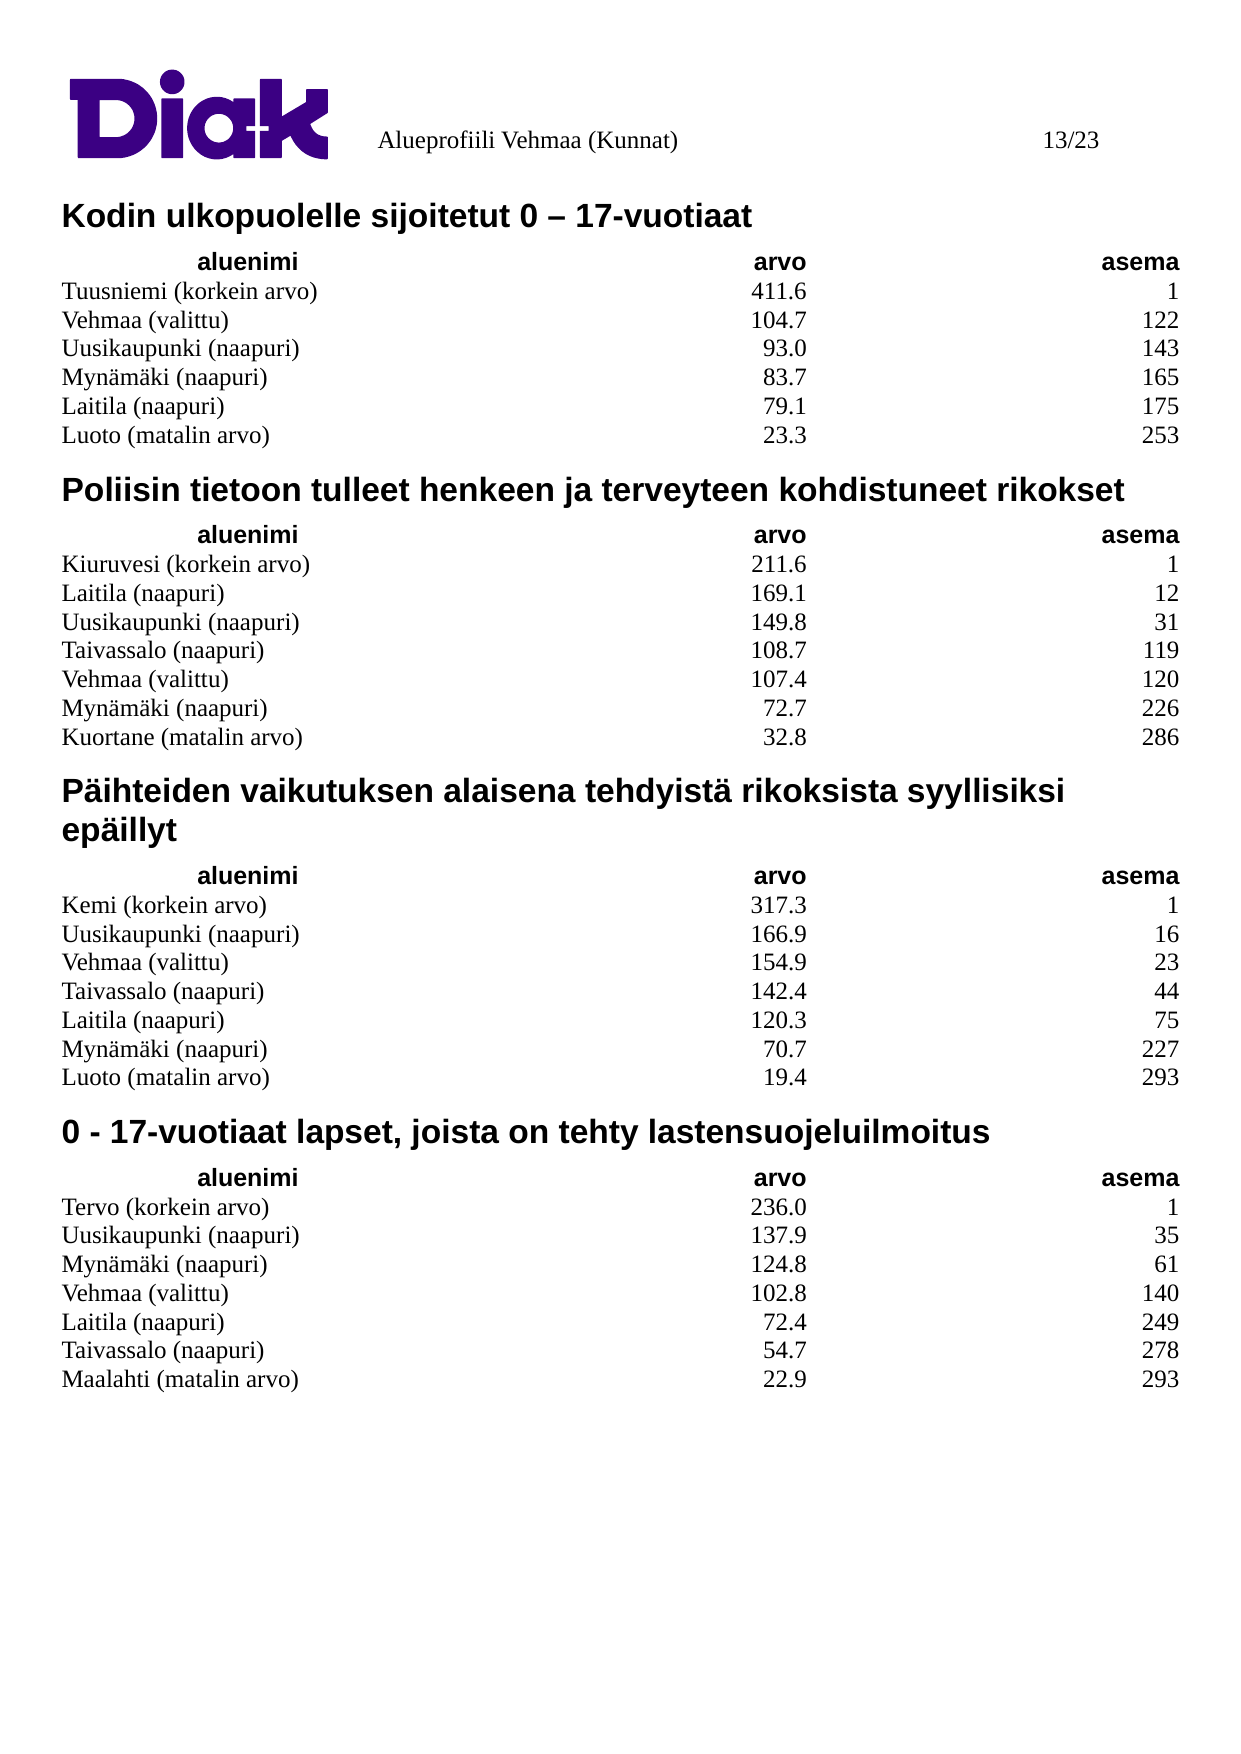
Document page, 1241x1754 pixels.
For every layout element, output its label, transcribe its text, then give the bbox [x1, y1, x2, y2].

table_cell 137.9 [434, 1221, 806, 1249]
table_header asema [806, 861, 1179, 890]
table_cell Tervo (korkein arvo) [61, 1192, 434, 1221]
table_cell 140 [806, 1278, 1179, 1307]
table_cell Kemi (korkein arvo) [61, 890, 434, 919]
table_cell 143 [806, 334, 1179, 362]
table_cell Taivassalo (naapuri) [61, 976, 434, 1005]
table_header asema [806, 521, 1179, 549]
table_cell Mynämäki (naapuri) [61, 362, 434, 391]
table_cell Taivassalo (naapuri) [61, 636, 434, 664]
table_cell 142.4 [434, 976, 806, 1005]
subtitle 0 - 17-vuotiaat lapset, joista on tehty lastensuojeluilmoitus [61, 1112, 1179, 1151]
table_cell 120 [806, 664, 1179, 693]
table_cell 1 [806, 1192, 1179, 1221]
table_cell 119 [806, 636, 1179, 664]
subtitle Kodin ulkopuolelle sijoitetut 0 – 17-vuotiaat [61, 196, 1179, 235]
table_cell 16 [806, 919, 1179, 947]
table_cell 236.0 [434, 1192, 806, 1221]
table_cell 175 [806, 391, 1179, 420]
table_cell Laitila (naapuri) [61, 391, 434, 420]
table_cell Taivassalo (naapuri) [61, 1336, 434, 1364]
table_header asema [806, 1163, 1179, 1192]
table_cell 23 [806, 948, 1179, 976]
table_cell Mynämäki (naapuri) [61, 693, 434, 722]
table_cell 249 [806, 1307, 1179, 1336]
table_cell Luoto (matalin arvo) [61, 420, 434, 448]
table_cell Mynämäki (naapuri) [61, 1034, 434, 1062]
table_cell Tuusniemi (korkein arvo) [61, 276, 434, 305]
table_cell 108.7 [434, 636, 806, 664]
table_header asema [806, 247, 1179, 276]
table_cell 278 [806, 1336, 1179, 1364]
subtitle Poliisin tietoon tulleet henkeen ja terveyteen kohdistuneet rikokset [61, 469, 1179, 508]
table_header arvo [434, 861, 806, 890]
table_cell Laitila (naapuri) [61, 1307, 434, 1336]
table_header aluenimi [61, 247, 434, 276]
table_cell 253 [806, 420, 1179, 448]
table_cell 83.7 [434, 362, 806, 391]
table_cell 79.1 [434, 391, 806, 420]
table_cell Uusikaupunki (naapuri) [61, 919, 434, 947]
table_cell 23.3 [434, 420, 806, 448]
table_cell 211.6 [434, 549, 806, 578]
table_cell Kiuruvesi (korkein arvo) [61, 549, 434, 578]
table_cell 1 [806, 890, 1179, 919]
table_header aluenimi [61, 521, 434, 549]
table_cell 93.0 [434, 334, 806, 362]
table_cell 104.7 [434, 305, 806, 333]
table_cell Uusikaupunki (naapuri) [61, 334, 434, 362]
table_cell 165 [806, 362, 1179, 391]
table_cell 317.3 [434, 890, 806, 919]
table_cell Laitila (naapuri) [61, 1005, 434, 1034]
table_cell 1 [806, 276, 1179, 305]
table_cell 44 [806, 976, 1179, 1005]
subtitle Päihteiden vaikutuksen alaisena tehdyistä rikoksista syyllisiksi epäillyt [61, 771, 1179, 849]
table_cell 293 [806, 1063, 1179, 1091]
table_cell 149.8 [434, 607, 806, 636]
table_header arvo [434, 1163, 806, 1192]
table_cell 19.4 [434, 1063, 806, 1091]
table_cell Vehmaa (valittu) [61, 948, 434, 976]
table_cell 22.9 [434, 1364, 806, 1393]
table_cell 107.4 [434, 664, 806, 693]
table_cell 1 [806, 549, 1179, 578]
table_cell 226 [806, 693, 1179, 722]
table_cell Kuortane (matalin arvo) [61, 722, 434, 751]
table_cell 32.8 [434, 722, 806, 751]
table_header aluenimi [61, 861, 434, 890]
table_cell 169.1 [434, 578, 806, 607]
table_cell 124.8 [434, 1249, 806, 1278]
table_cell Vehmaa (valittu) [61, 664, 434, 693]
table_cell 12 [806, 578, 1179, 607]
table_cell 31 [806, 607, 1179, 636]
table_header aluenimi [61, 1163, 434, 1192]
table_cell 102.8 [434, 1278, 806, 1307]
table_cell 54.7 [434, 1336, 806, 1364]
table_cell 35 [806, 1221, 1179, 1249]
table_cell Maalahti (matalin arvo) [61, 1364, 434, 1393]
table_cell 293 [806, 1364, 1179, 1393]
table_cell Mynämäki (naapuri) [61, 1249, 434, 1278]
table_cell 227 [806, 1034, 1179, 1062]
table_cell Uusikaupunki (naapuri) [61, 1221, 434, 1249]
table_header arvo [434, 247, 806, 276]
table_cell 154.9 [434, 948, 806, 976]
table_cell Uusikaupunki (naapuri) [61, 607, 434, 636]
table_cell 120.3 [434, 1005, 806, 1034]
table_cell 72.4 [434, 1307, 806, 1336]
table_cell 75 [806, 1005, 1179, 1034]
table_cell 166.9 [434, 919, 806, 947]
table_cell 122 [806, 305, 1179, 333]
table_cell 70.7 [434, 1034, 806, 1062]
table_header arvo [434, 521, 806, 549]
table_cell 61 [806, 1249, 1179, 1278]
table_cell Luoto (matalin arvo) [61, 1063, 434, 1091]
table_cell Laitila (naapuri) [61, 578, 434, 607]
table_cell 411.6 [434, 276, 806, 305]
table_cell Vehmaa (valittu) [61, 1278, 434, 1307]
table_cell Vehmaa (valittu) [61, 305, 434, 333]
table_cell 72.7 [434, 693, 806, 722]
table_cell 286 [806, 722, 1179, 751]
